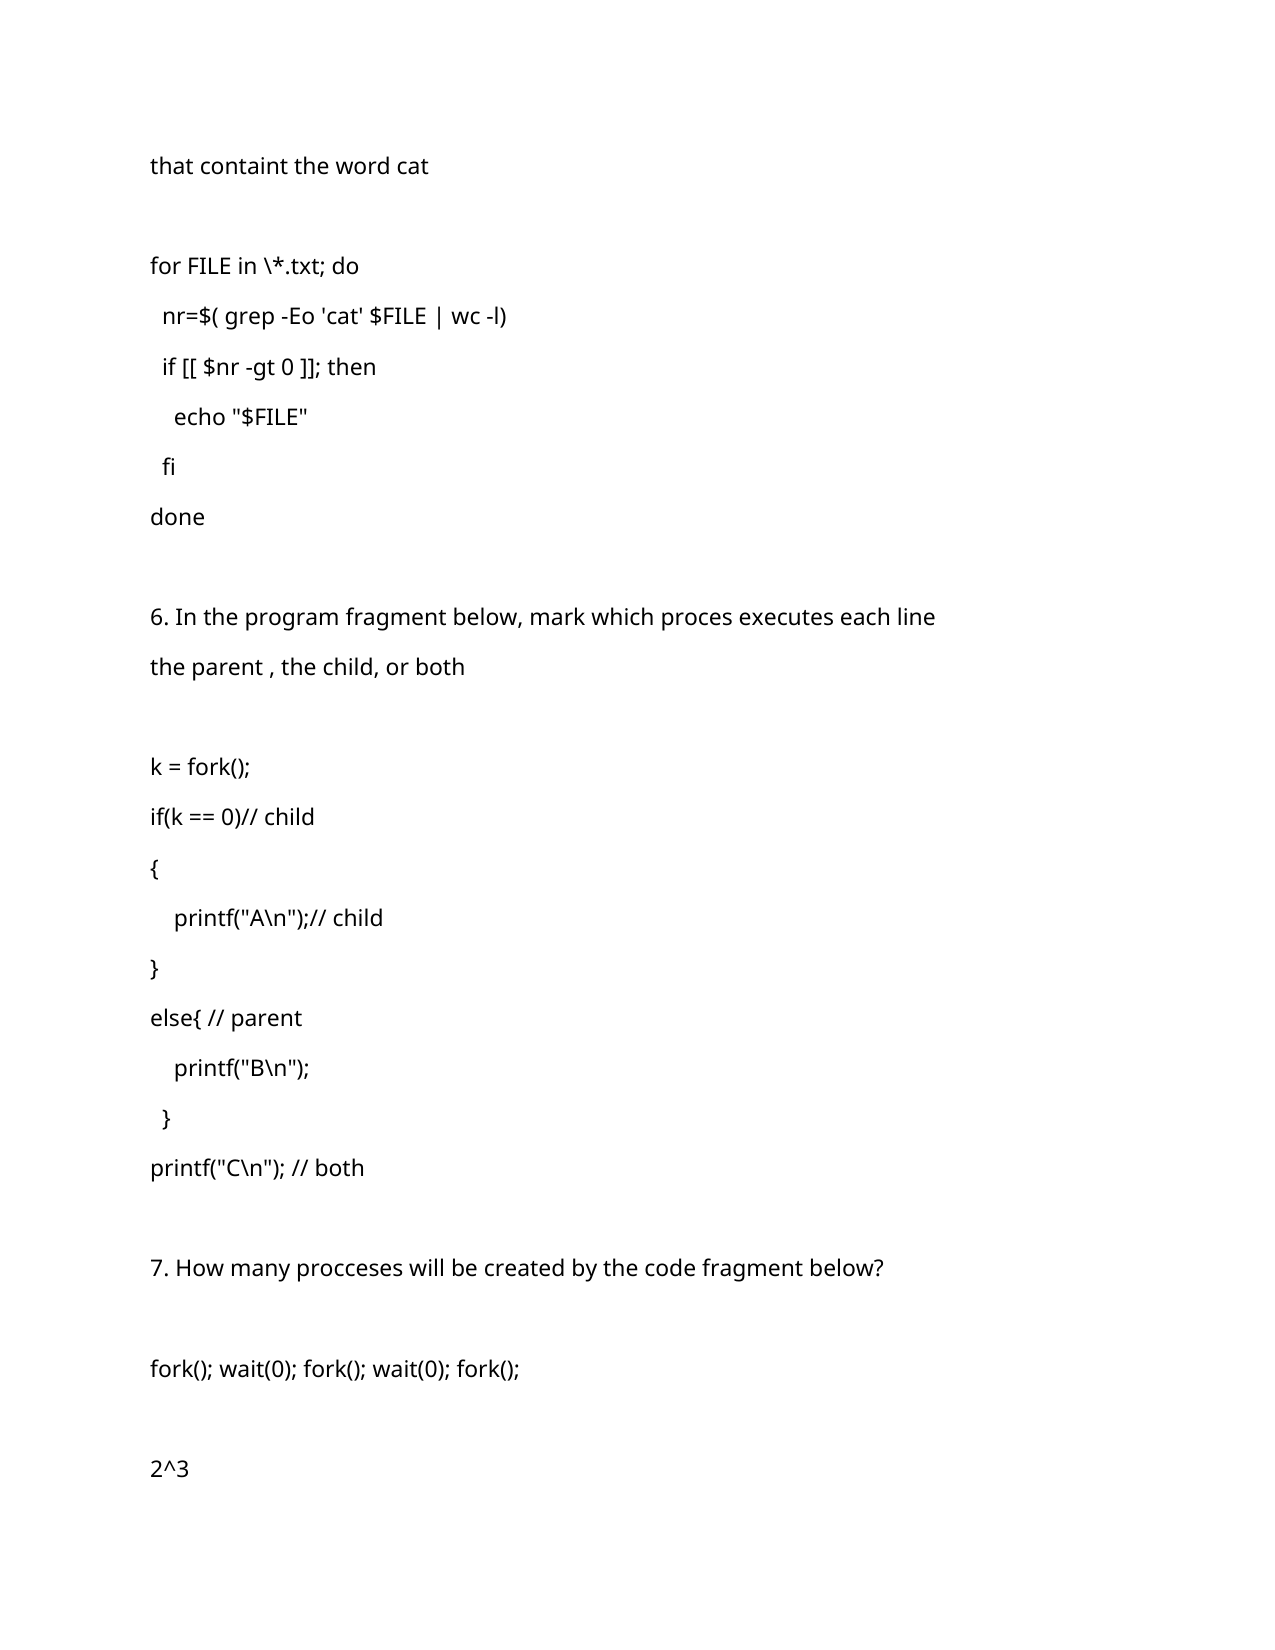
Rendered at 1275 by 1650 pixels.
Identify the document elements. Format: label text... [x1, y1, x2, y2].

text for FILE in \*.txt; do [150, 250, 1125, 281]
text 2^3 [150, 1453, 1125, 1484]
text else{ // parent [150, 1002, 1125, 1033]
text { [150, 851, 1125, 883]
text fork(); wait(0); fork(); wait(0); fork(); [150, 1352, 1125, 1384]
text echo "$FILE" [150, 401, 1125, 432]
text that containt the word cat [150, 150, 1125, 181]
text 7. How many procceses will be created by the code fragment below? [150, 1252, 1125, 1283]
text } [150, 952, 1125, 983]
text printf("B\n"); [150, 1052, 1125, 1083]
text if [[ $nr -gt 0 ]]; then [150, 350, 1125, 382]
text done [150, 501, 1125, 532]
text printf("C\n"); // both [150, 1152, 1125, 1183]
text k = fork(); [150, 751, 1125, 782]
text printf("A\n");// child [150, 902, 1125, 933]
text nr=$( grep -Eo 'cat' $FILE | wc -l) [150, 300, 1125, 332]
text if(k == 0)// child [150, 801, 1125, 833]
text } [150, 1102, 1125, 1133]
text the parent , the child, or both [150, 651, 1125, 682]
text fi [150, 451, 1125, 482]
text 6. In the program fragment below, mark which proces executes each line [150, 601, 1125, 632]
